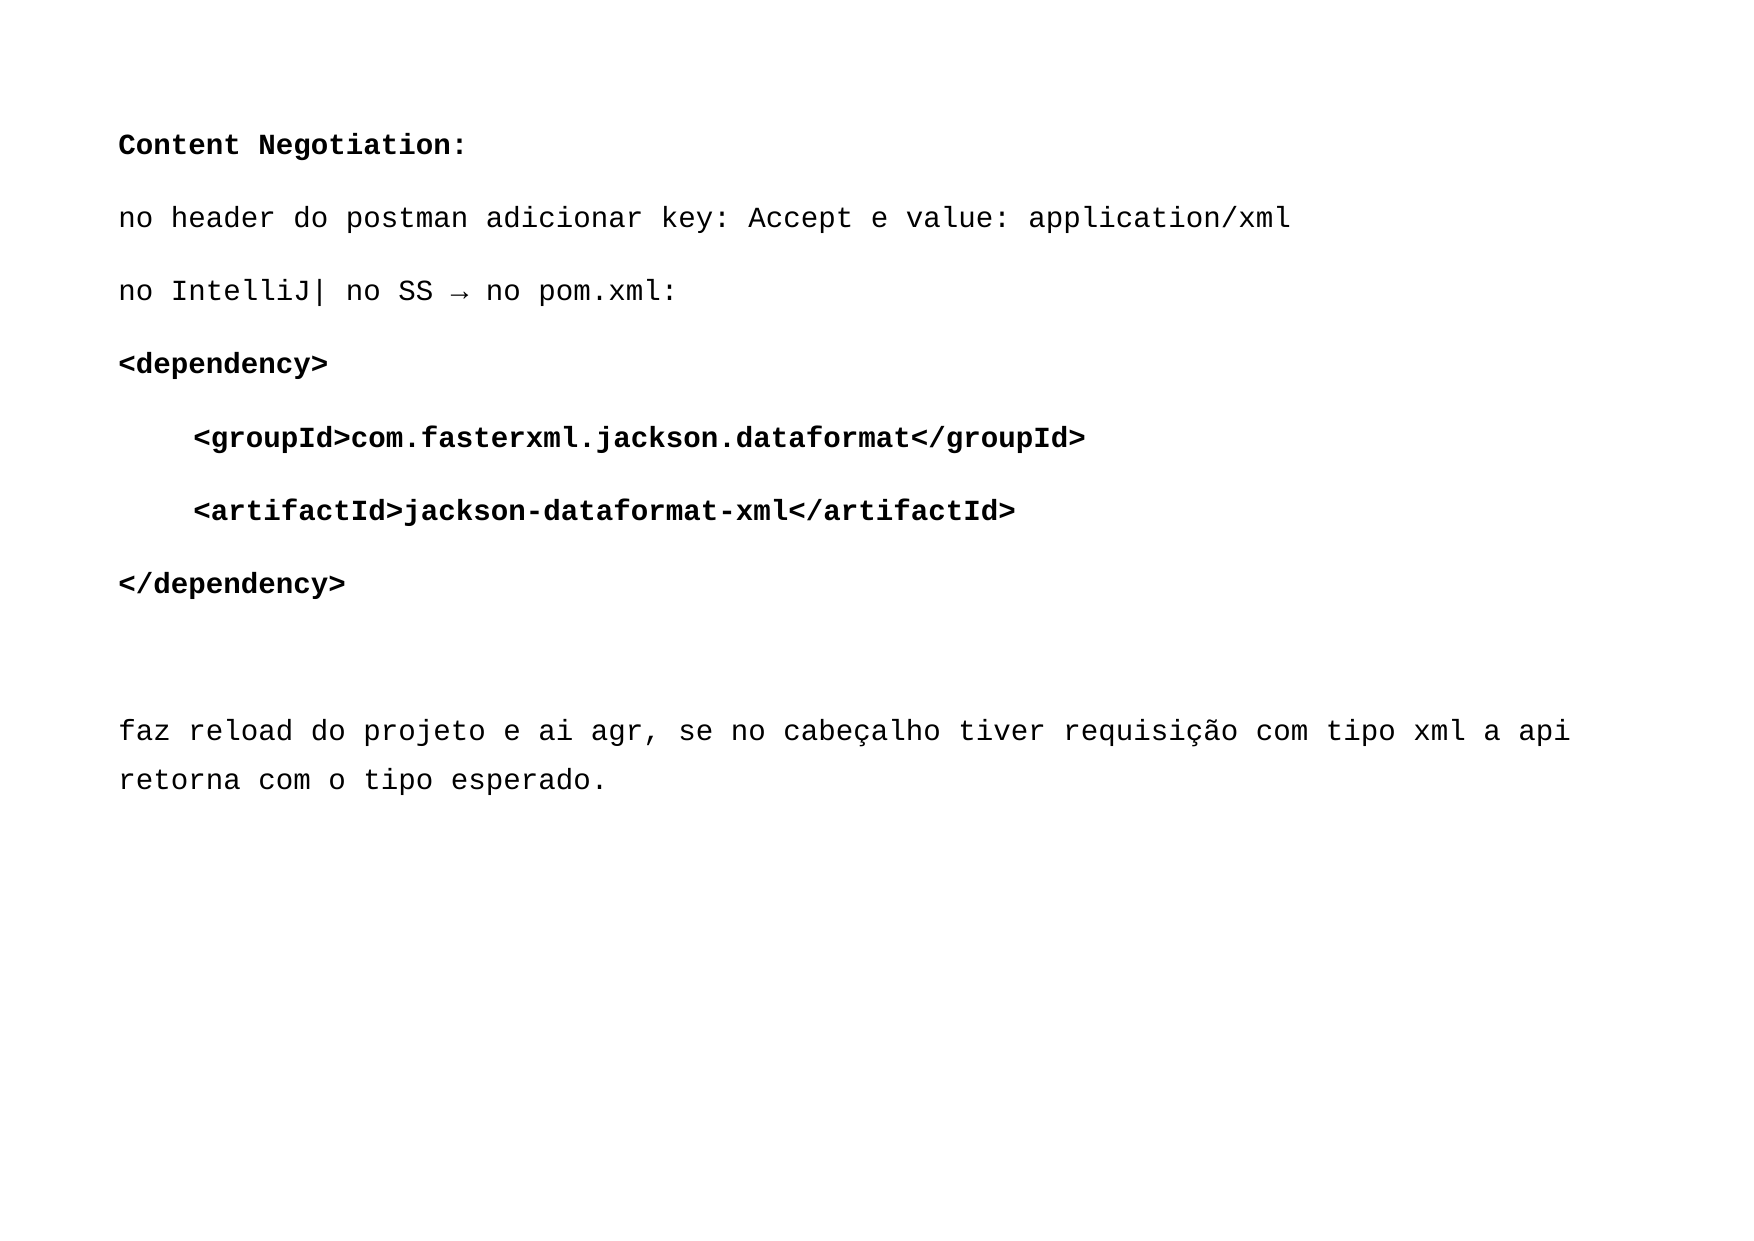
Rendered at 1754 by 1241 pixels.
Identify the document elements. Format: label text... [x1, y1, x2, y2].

text <artifactId>jackson-dataformat-xml</artifactId> [118, 496, 1636, 529]
text no header do postman adicionar key: Accept e value: application/xml [118, 203, 1636, 236]
text faz reload do projeto e ai agr, se no cabeçalho tiver requisição com tipo xml a api retorna com o tipo esperado. [118, 716, 1636, 798]
text </dependency> [118, 569, 1636, 602]
text <dependency> [118, 350, 1636, 383]
text Content Negotiation: [118, 130, 1636, 163]
text no IntelliJ| no SS → no pom.xml: [118, 276, 1636, 309]
text <groupId>com.fasterxml.jackson.dataformat</groupId> [118, 423, 1636, 456]
